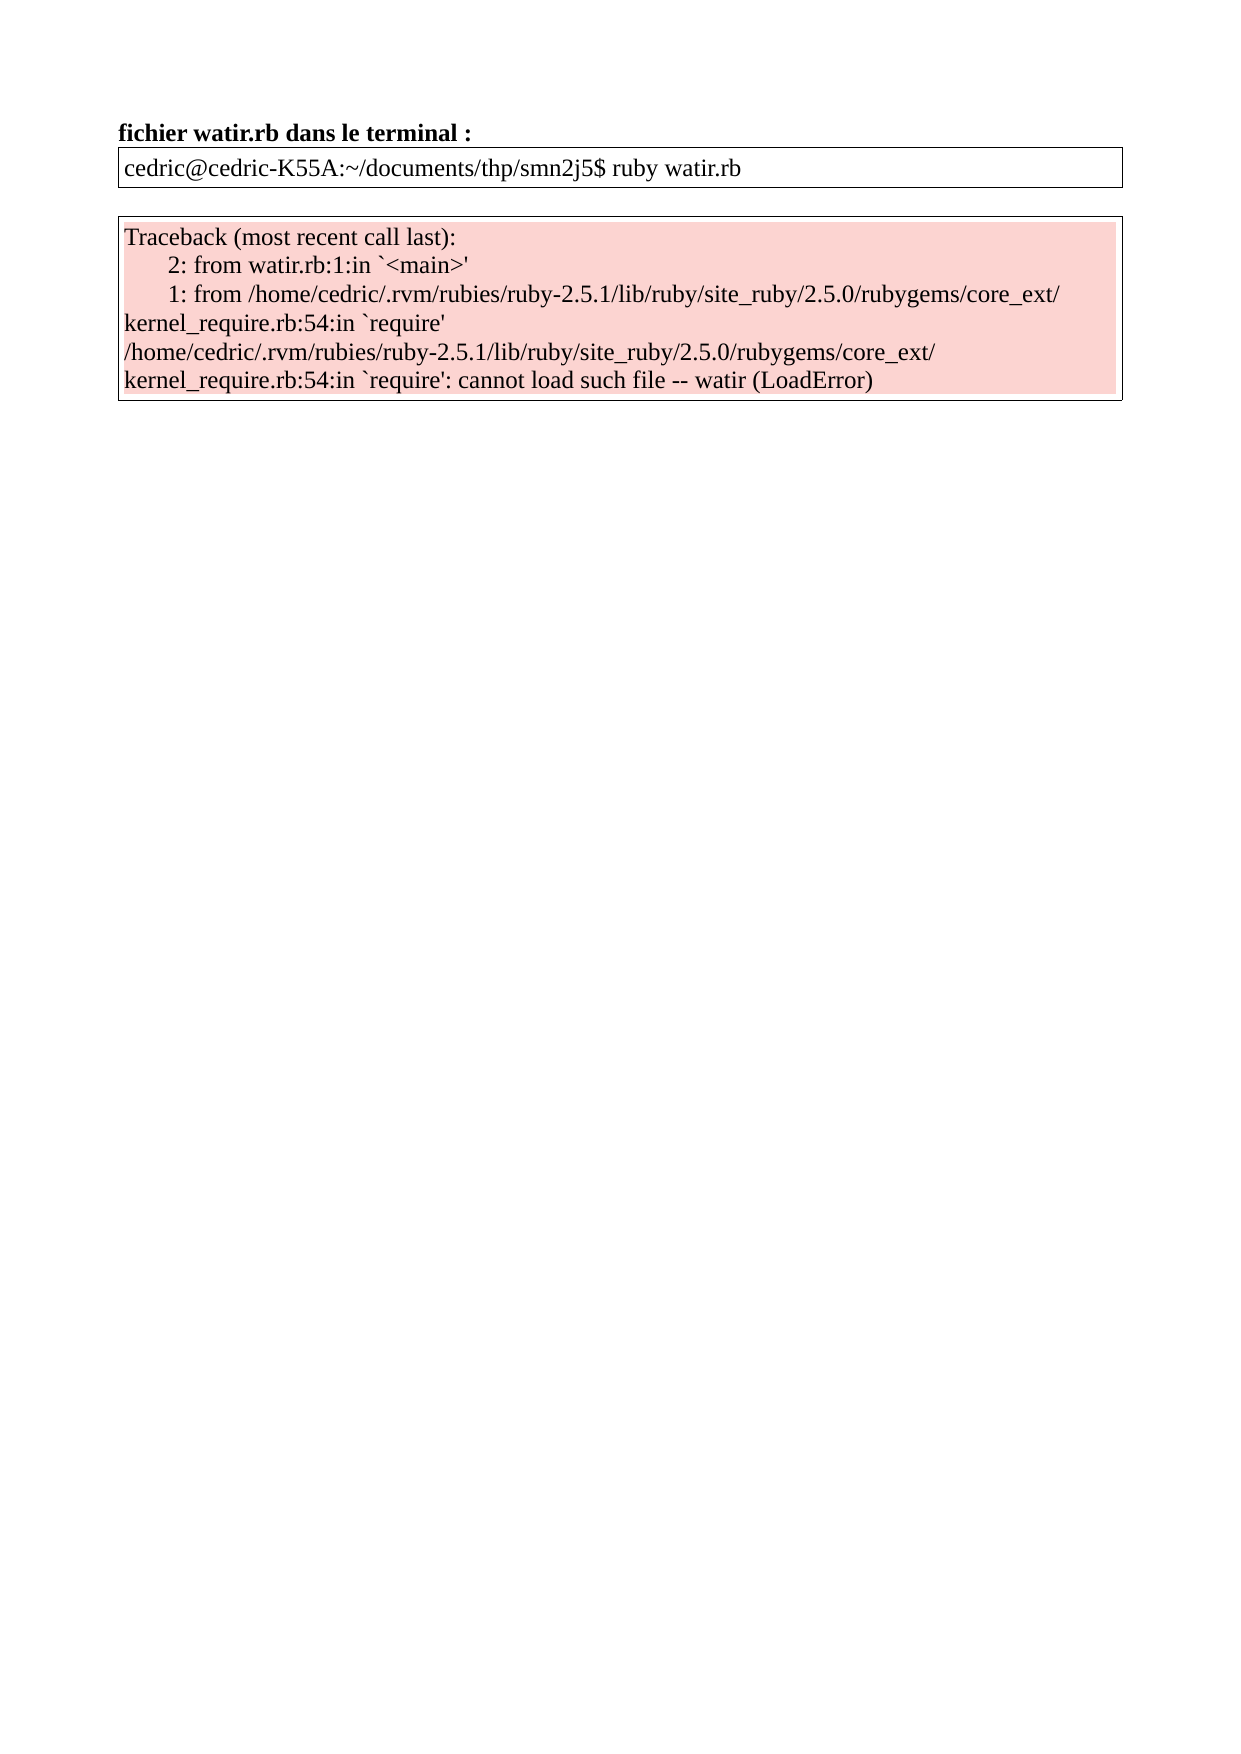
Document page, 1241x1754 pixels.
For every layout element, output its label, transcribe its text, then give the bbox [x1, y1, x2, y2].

table_header cedric@cedric-K55A:~/documents/thp/smn2j5$ ruby watir.rb [119, 148, 1122, 187]
text fichier watir.rb dans le terminal : [118, 118, 1122, 147]
table_header Traceback (most recent call last): 2: from watir.rb:1:in `<main>' 1: from /home/cedric/.rvm/rubies/ruby-2.5.1/lib/ruby/site_ruby/2.5.0/rubygems/core_ext/kernel_require.rb:54:in `require' /home/cedric/.rvm/rubies/ruby-2.5.1/lib/ruby/site_ruby/2.5.0/rubygems/core_ext/kernel_require.rb:54:in `require': cannot load such file -- watir (LoadError) [119, 217, 1122, 400]
